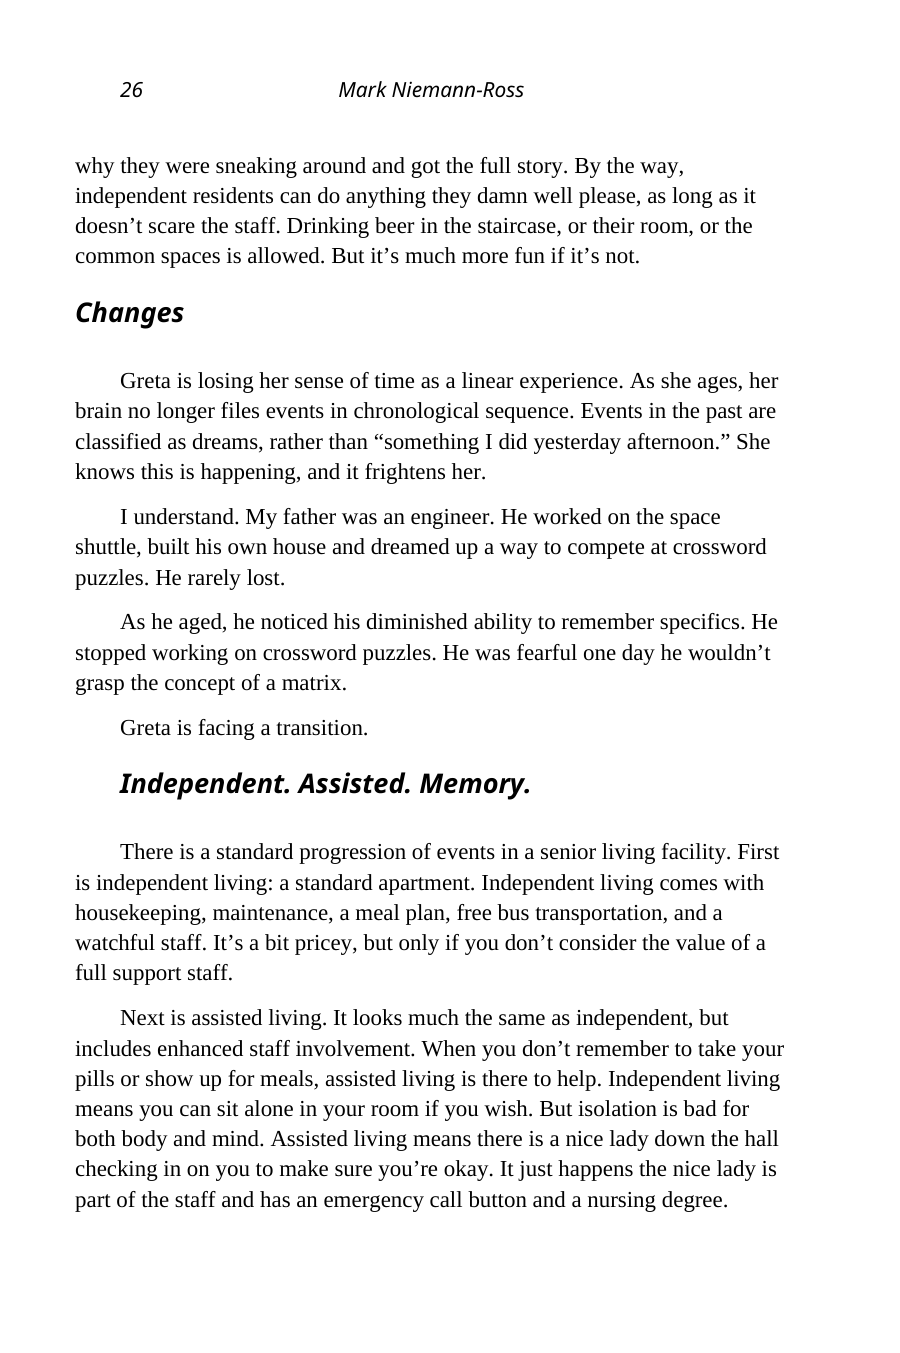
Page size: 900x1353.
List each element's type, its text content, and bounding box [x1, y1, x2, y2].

text I understand. My father was an engineer. He worked on the space shuttle, built his own house and dreamed up a way to compete at crossword puzzles. He rarely lost. [75, 503, 787, 590]
text There is a standard progression of events in a senior living facility. First is independent living: a standard apartment. Independent living comes with housekeeping, maintenance, a meal plan, free bus transportation, and a watchful staff. It’s a bit pricey, but only if you don’t consider the value of a full support staff. [75, 838, 787, 986]
text Greta is losing her sense of time as a linear experience. As she ages, her brain no longer files events in chronological sequence. Events in the past are classified as dreams, rather than “something I did yesterday afternoon.” She knows this is happening, and it frightens her. [75, 367, 787, 484]
text Next is assisted living. It looks much the same as independent, but includes enhanced staff involvement. When you don’t remember to take your pills or show up for meals, assisted living is there to help. Independent living means you can sit alone in your room if you wish. But isolation is bad for both body and mind. Assisted living means there is a nice lady down the hall checking in on you to make sure you’re okay. It just happens the nice lady is part of the staff and has an emergency call button and a nursing degree. [75, 1004, 787, 1212]
text why they were sneaking around and got the full story. By the way, independent residents can do anything they damn well please, as long as it doesn’t scare the staff. Drinking beer in the staircase, or their room, or the common spaces is allowed. But it’s much more fun if it’s not. [75, 152, 787, 269]
text Greta is facing a transition. [75, 714, 787, 740]
text As he aged, he noticed his diminished ability to remember specifics. He stopped working on crossword puzzles. He was fearful one day he wouldn’t grasp the concept of a matrix. [75, 608, 787, 695]
subtitle Independent. Assisted. Memory. [75, 765, 787, 802]
subtitle Changes [75, 294, 787, 331]
